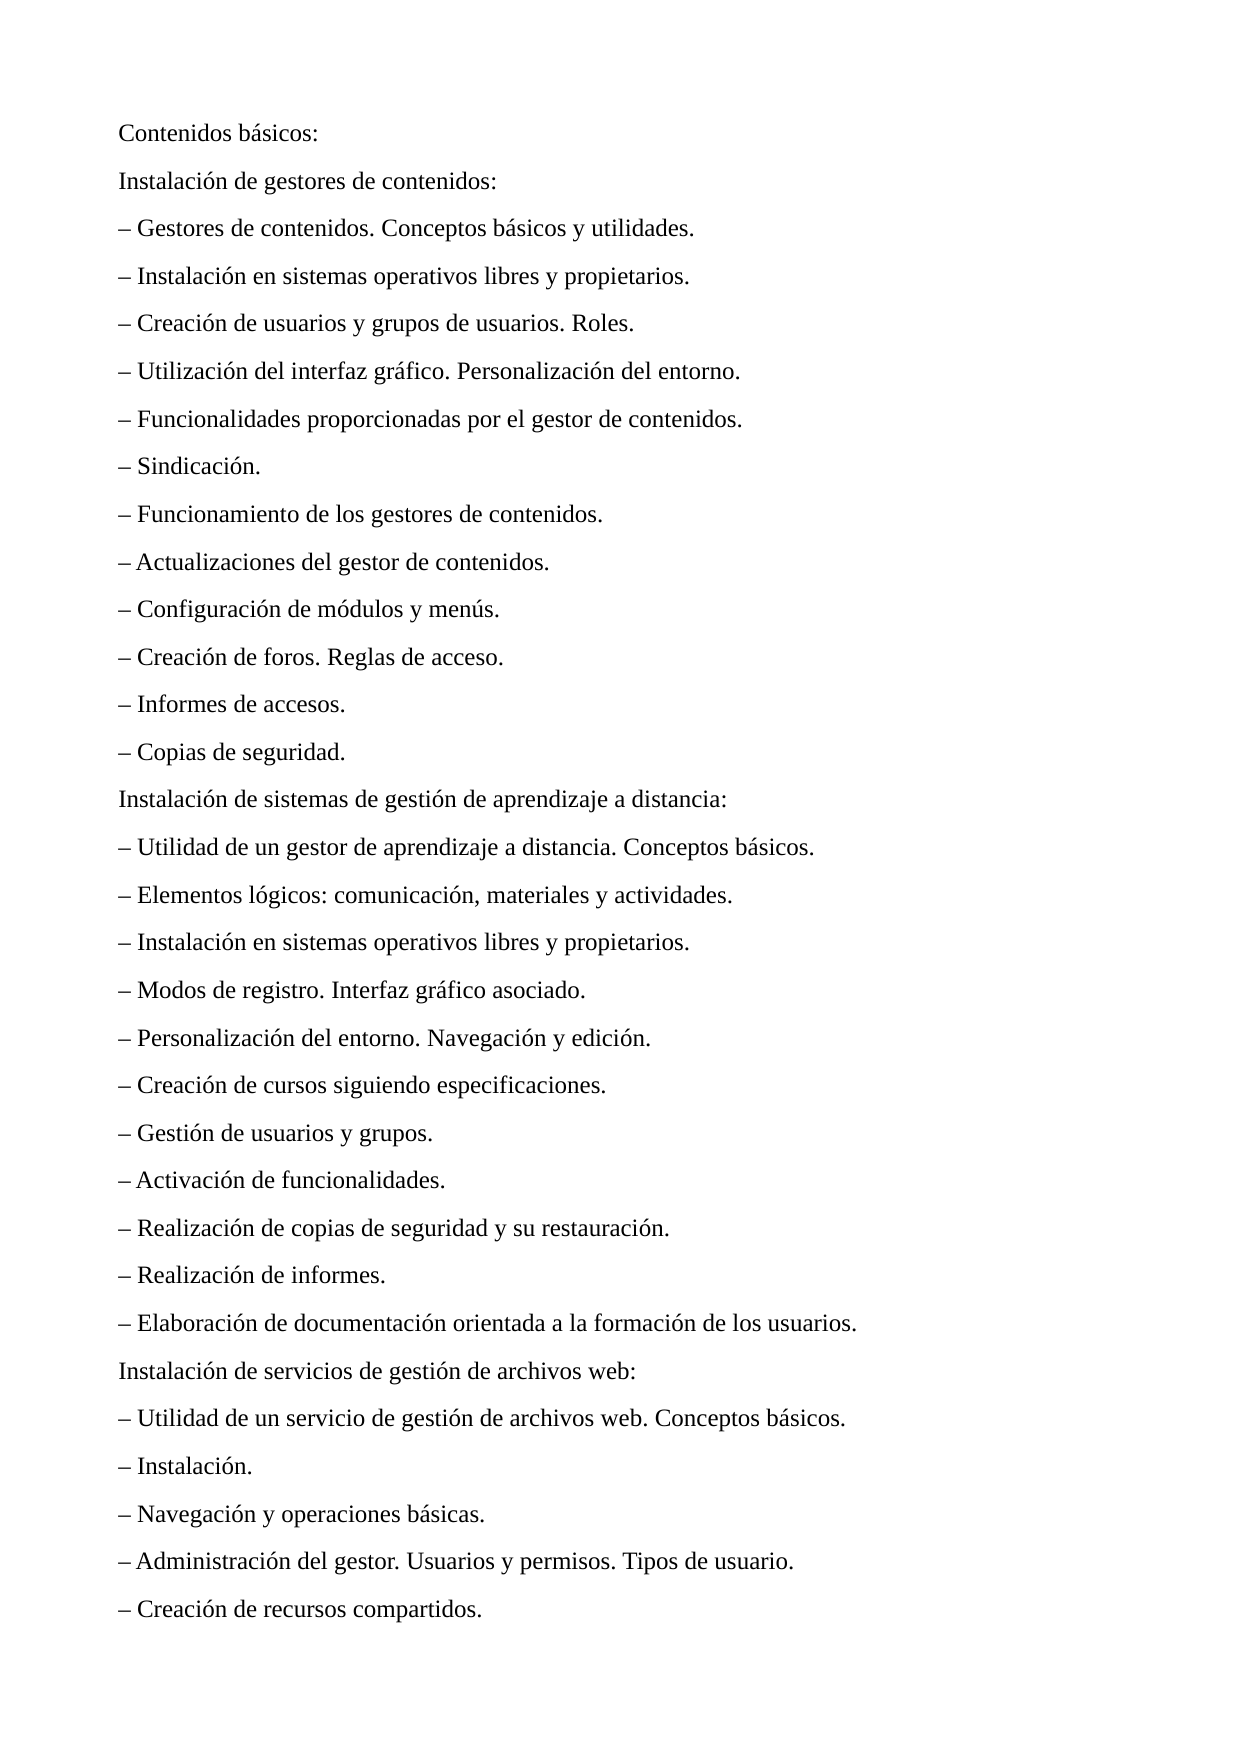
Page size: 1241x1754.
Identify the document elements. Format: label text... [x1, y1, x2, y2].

text Contenidos básicos: [118, 118, 1122, 147]
text – Creación de foros. Reglas de acceso. [118, 642, 1122, 671]
text – Instalación en sistemas operativos libres y propietarios. [118, 261, 1122, 290]
text – Configuración de módulos y menús. [118, 594, 1122, 623]
text – Elementos lógicos: comunicación, materiales y actividades. [118, 880, 1122, 908]
text – Funcionalidades proporcionadas por el gestor de contenidos. [118, 404, 1122, 432]
text – Funcionamiento de los gestores de contenidos. [118, 499, 1122, 528]
text – Gestión de usuarios y grupos. [118, 1118, 1122, 1147]
text – Actualizaciones del gestor de contenidos. [118, 547, 1122, 575]
text – Creación de usuarios y grupos de usuarios. Roles. [118, 308, 1122, 337]
text – Creación de cursos siguiendo especificaciones. [118, 1070, 1122, 1099]
text – Activación de funcionalidades. [118, 1165, 1122, 1194]
text – Utilidad de un gestor de aprendizaje a distancia. Conceptos básicos. [118, 832, 1122, 861]
text – Copias de seguridad. [118, 737, 1122, 766]
text – Instalación en sistemas operativos libres y propietarios. [118, 927, 1122, 956]
text Instalación de gestores de contenidos: [118, 166, 1122, 194]
text – Sindicación. [118, 451, 1122, 480]
text Instalación de servicios de gestión de archivos web: [118, 1356, 1122, 1384]
text – Elaboración de documentación orientada a la formación de los usuarios. [118, 1308, 1122, 1337]
text – Gestores de contenidos. Conceptos básicos y utilidades. [118, 213, 1122, 242]
text – Administración del gestor. Usuarios y permisos. Tipos de usuario. [118, 1546, 1122, 1575]
text Instalación de sistemas de gestión de aprendizaje a distancia: [118, 784, 1122, 813]
text – Utilidad de un servicio de gestión de archivos web. Conceptos básicos. [118, 1403, 1122, 1432]
text – Modos de registro. Interfaz gráfico asociado. [118, 975, 1122, 1004]
text – Realización de informes. [118, 1261, 1122, 1289]
text – Utilización del interfaz gráfico. Personalización del entorno. [118, 356, 1122, 385]
text – Creación de recursos compartidos. [118, 1594, 1122, 1623]
text – Realización de copias de seguridad y su restauración. [118, 1213, 1122, 1242]
text – Personalización del entorno. Navegación y edición. [118, 1023, 1122, 1051]
text – Informes de accesos. [118, 689, 1122, 718]
text – Instalación. [118, 1451, 1122, 1480]
text – Navegación y operaciones básicas. [118, 1499, 1122, 1527]
